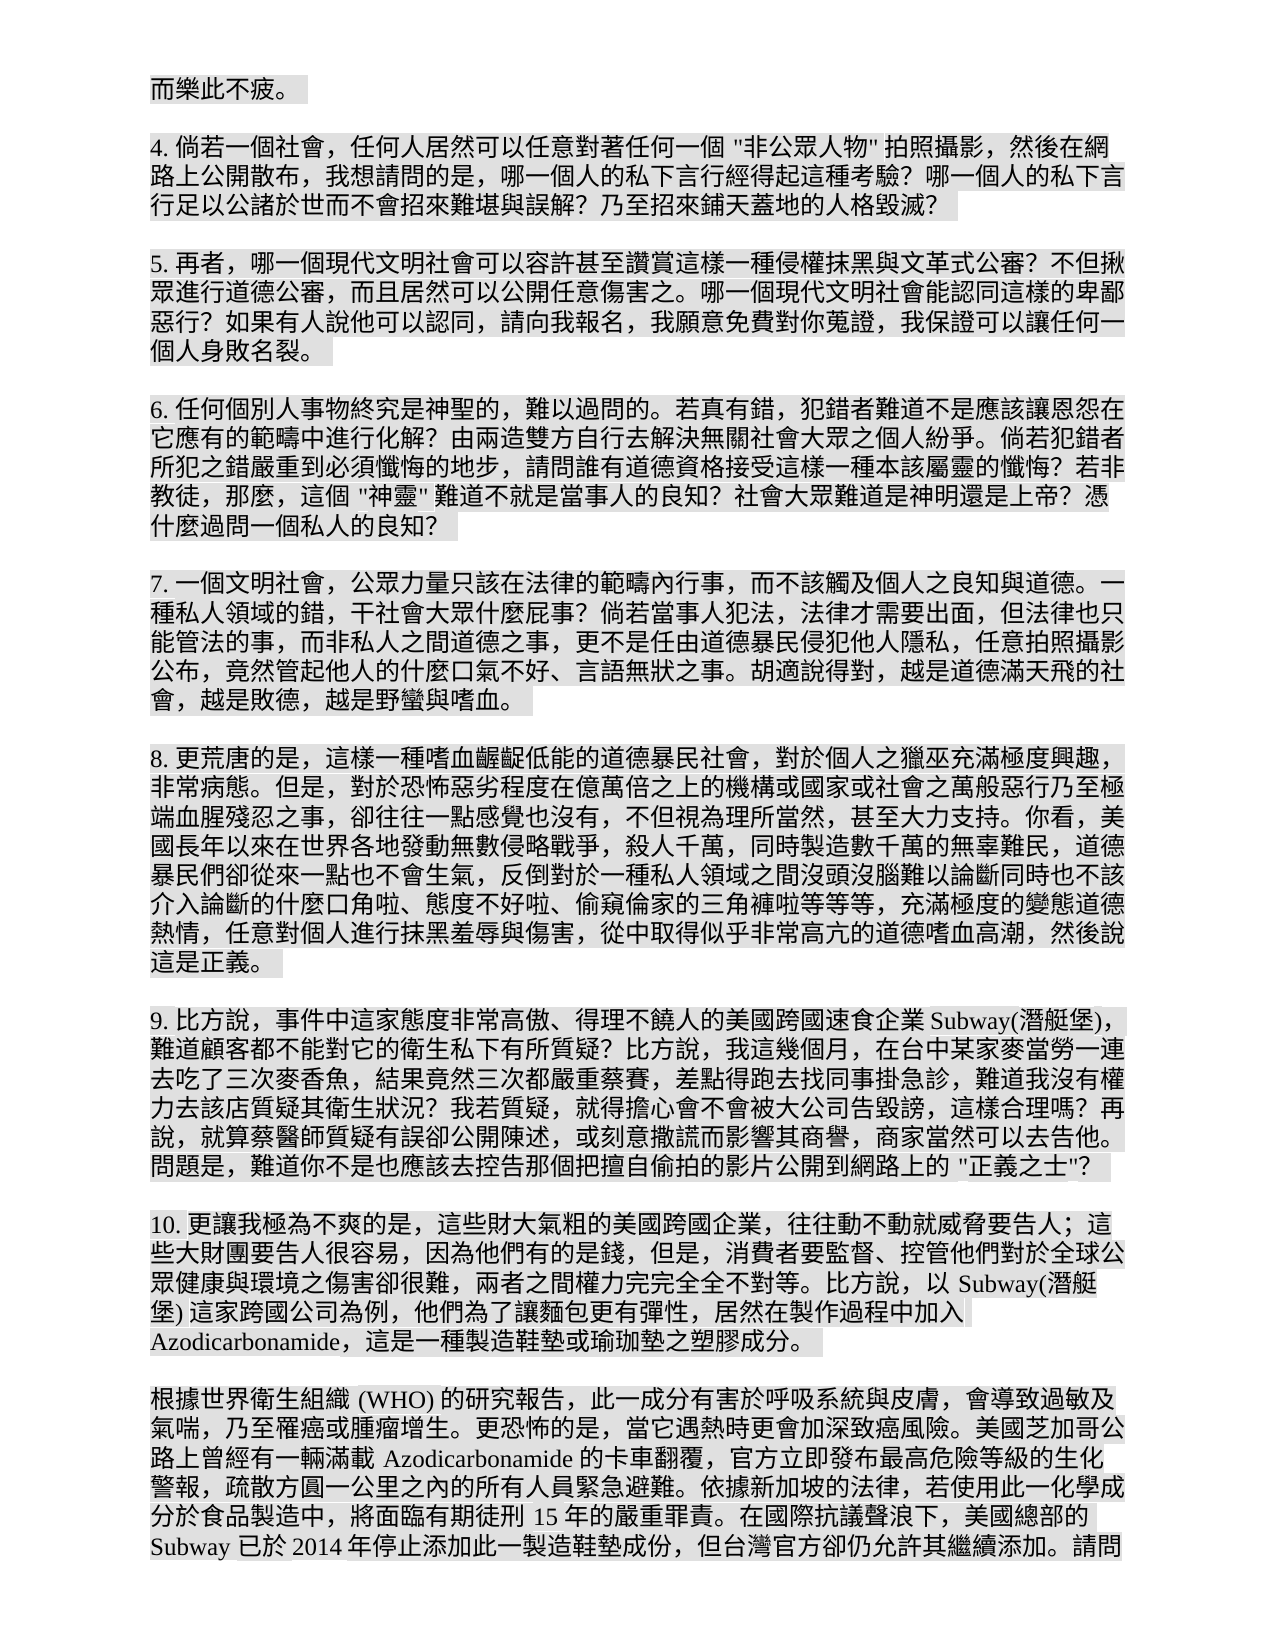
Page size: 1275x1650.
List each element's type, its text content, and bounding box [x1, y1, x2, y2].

text https://goo.gl/1RkJ6R https://goo.gl/ugOmTK https://goo.gl/wcHeVh 在典型台式媒體連續數天的瘋狂傳播下，就算你不想知道這些絲毫不具新聞價值的私人八卦，大部份人應該也都知道上面這些事。 住這島上，常感沮喪，我的道德感似乎和絕大多數台灣人長得很不一樣；當孤獨無言與誤解到一種程度，往往就只能逃回洞穴療傷止痛，對古人訴說，彷彿他們還活著。 我知道我是對的，但我無力可回天。 你能不能想像自己是一種極端異類？所思所想所好所惡以及一切感動與憤怒，往往與人們截然不同，甚至恰恰相反。我覺得極端重要的，人們視若敝屣。反之亦然，人們所關切者，我通常興趣缺缺。在一個社會裏，居於極少數者很容易了解主流一方之想法與情感，畢竟從小到大天天如雷灌耳，但反之卻不然，主流一方往往無從理解、當然也不屑理解異類的思維與惆悵；一部份是因為，居於極少數一方的想法與情感，因其罕於聽聞，故而難以訴說，難道你有可能對著每一個人從頭訴說千年？ 與其說我 "知道" 我是對的，不如說我 "看到"。我能看見美的和醜的，無須思維，美醜立現，可人們並不這麼看。同樣一個星球，你我所見大不同。 我相信不同物種之間的溝通是有其極限的，而這個極限就顯現在視覺上。當我 "看見" 某個東西很美或很醜，你不解，問說美醜在哪？我只能無語。言語有可能改變視覺嗎？哲學家得告訴自己說 "有可能"，若非如此，哲學將從此不再值得議論。使徒同樣也得告訴自己說 "有可能"，若非如此，宗教將不復存在。究竟言語有無可能改變視覺，惟天知曉。 可確定的一點是，不管有無可能改變視覺，語言終究蒼白無力。所有重要事物一旦來到嘴邊，便顯得貧乏瑣碎而可笑，你越是去說它，真理似乎就漂離得越遠。也許我們終究只能在這 "第一課" 上原地踏步而難以跨越分毫。過了這座山，便是另一個世界了，但要跨過它，卻非關言語。蘇格拉底說，"詩人是上帝的詮釋者"。但你光詮釋，難道上帝國就會在眾人眼前自動顯現？ 以上這些夢囈廢話，跳過即可，與底下無關。原本只是想說說這件本不該成為新聞的個人事物。 一直想寫封貼郵票的信給事件中這位蔡醫師。我與他全然不識，只是想表達做為一個陌生人的支持與祝福，也許過兩天我就會寫了，當一個事情觸動我心，我自然就會去做它。我之所以想寫信給他是因為，我知道，我若是他，我會非常痛苦，甚至對人失去熱情、信任與希望。 越是淺顯之事，倘若都還需要解釋，那便無從言說了。你如何指證白雲滄桑、微風之美？你如何指證姦殺擄掠之醜陋？千言萬語從何說起？就姑且簡單這麼說吧： 1. 曾幾何時，人們居然有權力任意對著任何一個 "非公眾人物" 拍照、攝影，然後公諸於世，以所謂正義之名，召喚道德暴民與嗜血媒體，對之集體撻伐與道德公審；甚至斷章取義，根據片語隻字認定對方有錯，便可對之為所欲為，使之人格毀滅，全力妖魔化，甚至殃及家人，任意傷害、羞辱與抹黑。這樣一種社會，這樣一種人性，極其醜陋，令人心寒。如果你不覺醜陋，其實我也不知道究竟要怎麼說才有可能讓你 "看見" 醜陋。 2. 這位蔡醫師就算有錯，那樣一種微不足道的錯，各位捫心自問，難道你此生全然清白，連這麼微不足道的錯都不曾犯下？也許各位真的道德崇高到令我難以想像，但我自己卻完全沒有這個自信。老實說，我其實並不相信各位純潔得像白雪公主，因為我生活在這島上，每天一睜開眼出門辦事、幹活，從小到大，一路上所見所聞所遇到的各種狀況，往往都比蔡醫師這樣一種 "惡行" 恐怕還要更加惡劣千百萬倍。在這島上，人與人之間，若非極度自私與漠然，只要自己爽，全然不管他人死活，便是往往似乎有著天大仇恨。 這樣一種毫無秩序、你爭我奪、弱肉強食、看人大小眼的敗德社會，竟然卻又充斥著非常恐怖的道德暴民與道德公審風氣，整天四處尋找道德獵物，集體施暴，彷彿從中可以獲得嗜血快感。 3. 再說，一個人就算在私人之間犯了錯或什麼態度不好之類，社會大眾憑什麼過問？"社會大眾" 又是由誰組成？"社會大眾" 的成員難道個個道德崇高到我們必須向他們進行懺悔？天底下，人類歷史上，怎麼會出現這樣一種變態社會，居然把道德公審私人糾葛當成一種正義，當成一種常態。憑什麼我應該對著一個虛擬空洞的所謂 "社會大眾" 認錯、懺悔？難道這個社會沒有法律？我若有錯，法律制裁不了我嗎？法律之外的私人是非領域，應該隨時隨地任人四處揪出獵物來進行道德公審並任意傷害與毀滅之嗎？ 一個社會，每天必然有數以億萬計的無數私人恩怨是非，難道我們打算建立這樣一種瘋狂的、文革式的道德公審社會，看下回抓到誰，誰倒霉，成為瘋狂嗜血群眾的祭品，成為低能敗德媒體的炒作斂財工具，而這一切變態病態卑鄙無恥的恐怖敗德，居然全以正義之名而樂此不疲。 4. 倘若一個社會，任何人居然可以任意對著任何一個 "非公眾人物" 拍照攝影，然後在網路上公開散布，我想請問的是，哪一個人的私下言行經得起這種考驗？哪一個人的私下言行足以公諸於世而不會招來難堪與誤解？乃至招來鋪天蓋地的人格毀滅？ 5. 再者，哪一個現代文明社會可以容許甚至讚賞這樣一種侵權抹黑與文革式公審？不但揪眾進行道德公審，而且居然可以公開任意傷害之。哪一個現代文明社會能認同這樣的卑鄙惡行？如果有人說他可以認同，請向我報名，我願意免費對你蒐證，我保證可以讓任何一個人身敗名裂。 6. 任何個別人事物終究是神聖的，難以過問的。若真有錯，犯錯者難道不是應該讓恩怨在它應有的範疇中進行化解？由兩造雙方自行去解決無關社會大眾之個人紛爭。倘若犯錯者所犯之錯嚴重到必須懺悔的地步，請問誰有道德資格接受這樣一種本該屬靈的懺悔？若非教徒，那麼，這個 "神靈" 難道不就是當事人的良知？社會大眾難道是神明還是上帝？憑什麼過問一個私人的良知？ 7. 一個文明社會，公眾力量只該在法律的範疇內行事，而不該觸及個人之良知與道德。一種私人領域的錯，干社會大眾什麼屁事？倘若當事人犯法，法律才需要出面，但法律也只能管法的事，而非私人之間道德之事，更不是任由道德暴民侵犯他人隱私，任意拍照攝影公布，竟然管起他人的什麼口氣不好、言語無狀之事。胡適說得對，越是道德滿天飛的社會，越是敗德，越是野蠻與嗜血。 8. 更荒唐的是，這樣一種嗜血齷齪低能的道德暴民社會，對於個人之獵巫充滿極度興趣，非常病態。但是，對於恐怖惡劣程度在億萬倍之上的機構或國家或社會之萬般惡行乃至極端血腥殘忍之事，卻往往一點感覺也沒有，不但視為理所當然，甚至大力支持。你看，美國長年以來在世界各地發動無數侵略戰爭，殺人千萬，同時製造數千萬的無辜難民，道德暴民們卻從來一點也不會生氣，反倒對於一種私人領域之間沒頭沒腦難以論斷同時也不該介入論斷的什麼口角啦、態度不好啦、偷窺倫家的三角褲啦等等等，充滿極度的變態道德熱情，任意對個人進行抹黑羞辱與傷害，從中取得似乎非常高亢的道德嗜血高潮，然後說這是正義。 9. 比方說，事件中這家態度非常高傲、得理不饒人的美國跨國速食企業Subway(潛艇堡)，難道顧客都不能對它的衛生私下有所質疑？比方說，我這幾個月，在台中某家麥當勞一連去吃了三次麥香魚，結果竟然三次都嚴重蔡賽，差點得跑去找同事掛急診，難道我沒有權力去該店質疑其衛生狀況？我若質疑，就得擔心會不會被大公司告毀謗，這樣合理嗎？再說，就算蔡醫師質疑有誤卻公開陳述，或刻意撒謊而影響其商譽，商家當然可以去告他。問題是，難道你不是也應該去控告那個把擅自偷拍的影片公開到網路上的 "正義之士"？ 10. 更讓我極為不爽的是，這些財大氣粗的美國跨國企業，往往動不動就威脅要告人；這些大財團要告人很容易，因為他們有的是錢，但是，消費者要監督、控管他們對於全球公眾健康與環境之傷害卻很難，兩者之間權力完完全全不對等。比方說，以 Subway(潛艇堡) 這家跨國公司為例，他們為了讓麵包更有彈性，居然在製作過程中加入 Azodicarbonamide，這是一種製造鞋墊或瑜珈墊之塑膠成分。 根據世界衛生組織 (WHO) 的研究報告，此一成分有害於呼吸系統與皮膚，會導致過敏及氣喘，乃至罹癌或腫瘤增生。更恐怖的是，當它遇熱時更會加深致癌風險。美國芝加哥公路上曾經有一輛滿載 Azodicarbonamide 的卡車翻覆，官方立即發布最高危險等級的生化警報，疏散方圓一公里之內的所有人員緊急避難。依據新加坡的法律，若使用此一化學成分於食品製造中，將面臨有期徒刑 15 年的嚴重罪責。在國際抗議聲浪下，美國總部的 Subway 已於2014年停止添加此一製造鞋墊成份，但台灣官方卻仍允許其繼續添加。請問道德正義人士們生不生氣？ 11. 除此之外，Subway 連同麥當勞和肯德基，竟逐年增加抗生素於肉類食品中。世界衛生組織經常強調濫用抗生素所將導致的超級細菌之人類健康集體崩盤的高度風險。對此，大家應該有這麼一點醫學常識吧？但是，為了顧及自身企業市場競爭力的考量，Subway 卻說要花上至少十年，才會逐步減少抗生素的添加。請問道德正義人士們生不生氣？請問諸如這樣一些事，是不是才是我們應該關注並感到憤怒的議題與對象？而不是僅僅因為某個個人當天不知道什麼原因發脾氣，然後就由整個社會去瘋狂毀滅其人格與清譽，把他徹底妖魔化。 對於不該介入的個人恩怨，所謂社會大眾，在無恥貪婪媒體的推波助瀾下卻拼命介入，進而對個人瘋狂地為所欲為任意傷害之。對於人們真正應該在乎的那些由機構或政府所帶來的公眾健康與安全危害問題，卻反倒不聞不問，毫無感覺。這樣一種顛倒，是不是很病態很低能？再說，蔡醫師究竟是犯了什麼傷天害理、危害公眾的滔天大罪？這樣一種毀滅式的人格謀殺與公開羞辱，公平嗎？正義嗎？ 12. 蔡醫師只有一句話是該譴責的，他罵該店員工 "比外勞還髒"。但台灣人在逼迫他公開認錯時，卻完全忽略這句種族歧視話語之不當。不過，再怎麼不當，蔡醫師畢竟是私下說的，而非刻意要公開羞辱外勞，你依然不能把這條罪名給套到他頭上，畢竟我們每個人私下多多少少都講過各種政治不正確的話語，誰能過問？我們私下難道沒有胡說八道的自由？比方說，我有個朋友的阿嬤，有一天在家看電視，看見一個穿西裝的黑人，阿嬤竟然說："唉唷，怎麼連猴子也會穿西裝！" 然後還講了一大串政治完全不正確的種族歧視話語。請問我應該把這段私下談話偷偷錄影，然後公開到網路上，叫大家來撻伐羞辱這位阿嬤，逼她鞠躬下跪公開向所謂社會大眾道歉嗎？這是正義嗎？這些簡單到不能更簡單的文明道理有那麼難懂嗎？ 13. 諸如這樣一些卑劣荒唐的獵巫現象與道德公審，從非特例，而是這島上無日無之的常態，人們樂此不疲。凡此種種，說來令人心碎心寒。瘋狂反智低能敗德的社會帶來一種心靈的折磨與虐待，苦不堪言。我知道我是對的，但我無力回天。梭羅說，"我說服不了你，但我希望我有可能說服你的孫子。" 我們往往以自己的短暫一生做為一種時間單位，去衡量事物的發展，但許多事之成與敗，或許也只能期待千百年之後。 陳真 2016. 10. 30. [150, 75, 1125, 1561]
